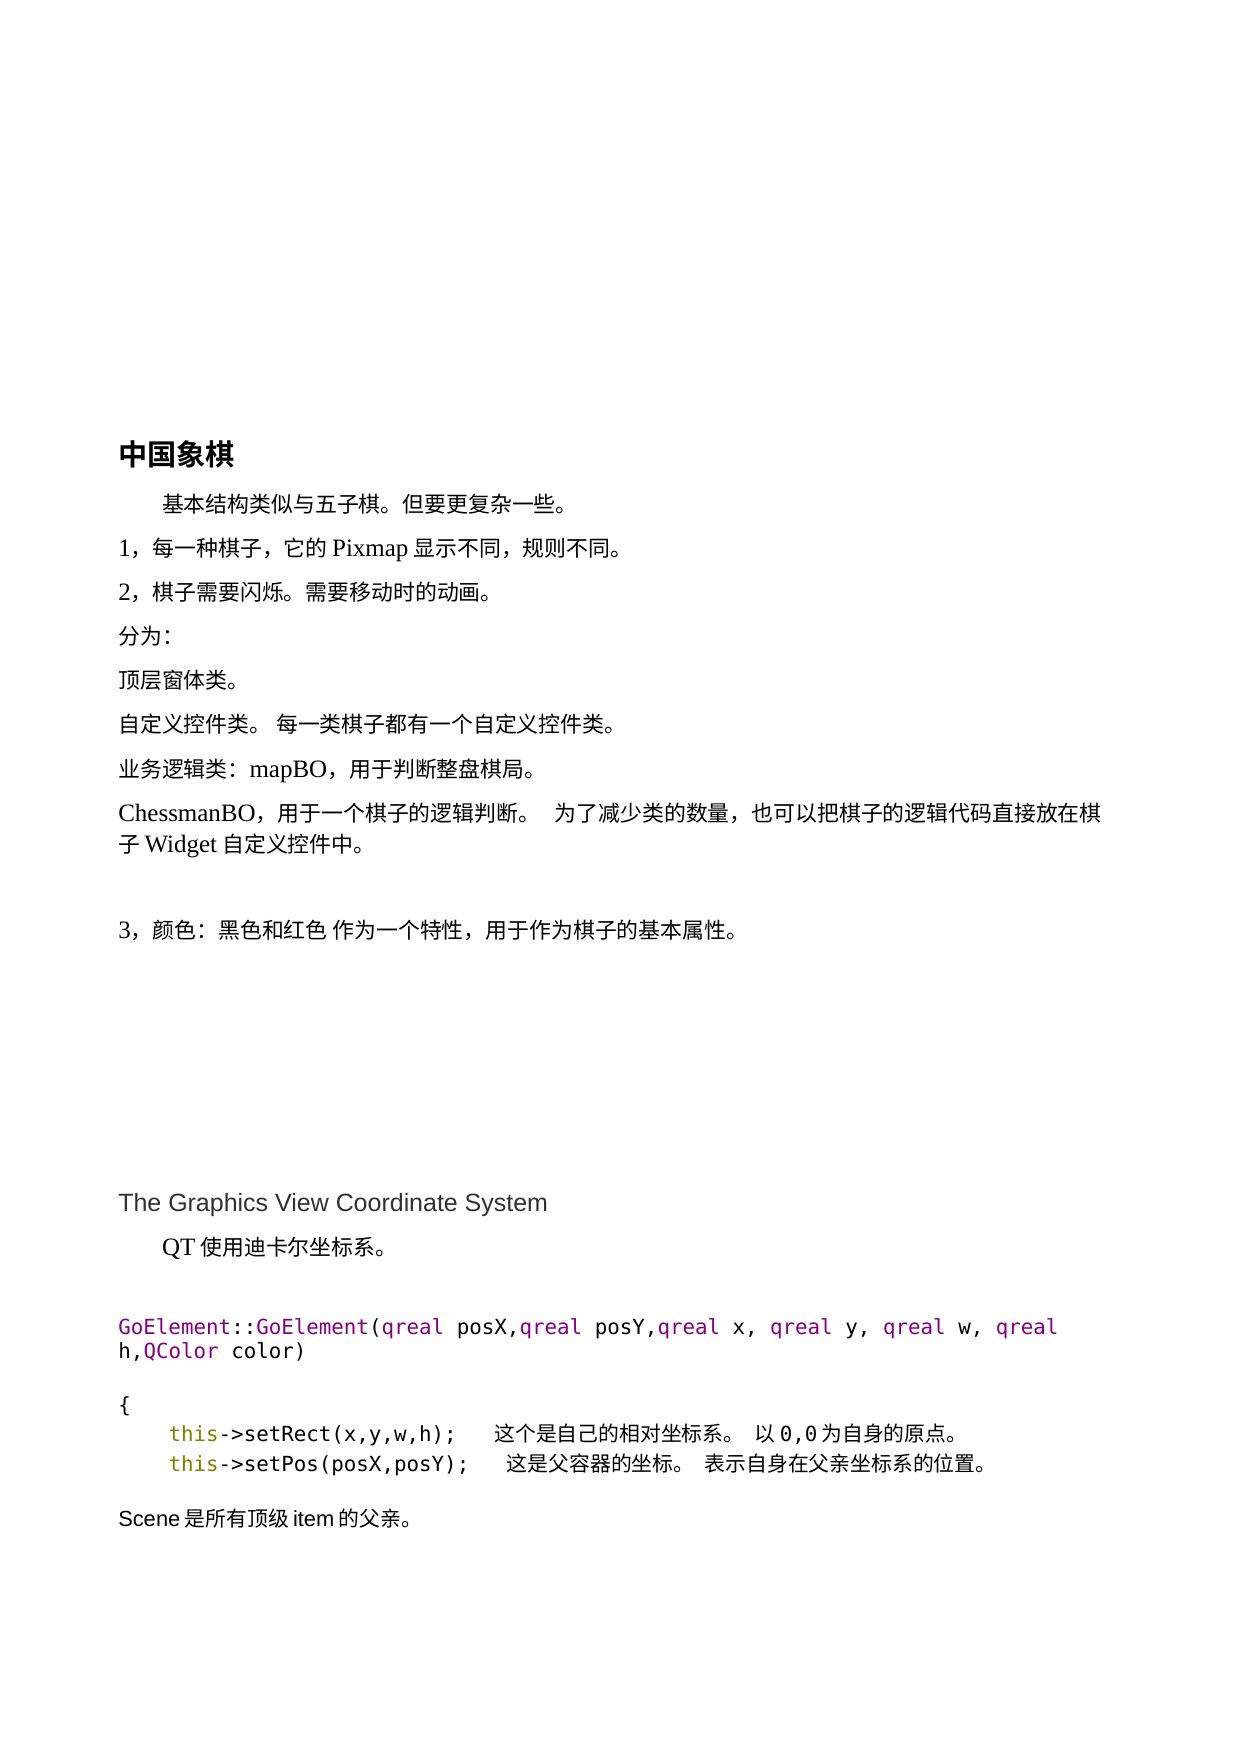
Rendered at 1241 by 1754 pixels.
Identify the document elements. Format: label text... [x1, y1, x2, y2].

text 业务逻辑类：mapBO，用于判断整盘棋局。 [118, 752, 1122, 783]
subtitle 中国象棋 [118, 432, 1122, 474]
text this->setPos(posX,posY); 这是父容器的坐标。 表示自身在父亲坐标系的位置。 [118, 1447, 1122, 1478]
text ChessmanBO，用于一个棋子的逻辑判断。 为了减少类的数量，也可以把棋子的逻辑代码直接放在棋子Widget自定义控件中。 [118, 796, 1122, 859]
text 1，每一种棋子，它的Pixmap显示不同，规则不同。 [118, 531, 1122, 562]
text 分为： [118, 619, 1122, 651]
text QT使用迪卡尔坐标系。 [118, 1229, 1122, 1261]
text 基本结构类似与五子棋。但要更复杂一些。 [118, 487, 1122, 518]
text 顶层窗体类。 [118, 663, 1122, 695]
text Scene是所有顶级item的父亲。 [118, 1502, 1122, 1532]
text 自定义控件类。 每一类棋子都有一个自定义控件类。 [118, 707, 1122, 739]
text GoElement::GoElement(qreal posX,qreal posY,qreal x, qreal y, qreal w, qreal h,QColor color) [118, 1315, 1122, 1363]
text { [118, 1393, 1122, 1417]
text this->setRect(x,y,w,h); 这个是自己的相对坐标系。 以0,0为自身的原点。 [118, 1417, 1122, 1447]
subtitle The Graphics View Coordinate System [118, 1188, 1122, 1217]
text 3，颜色：黑色和红色 作为一个特性，用于作为棋子的基本属性。 [118, 913, 1122, 944]
text 2，棋子需要闪烁。需要移动时的动画。 [118, 575, 1122, 607]
